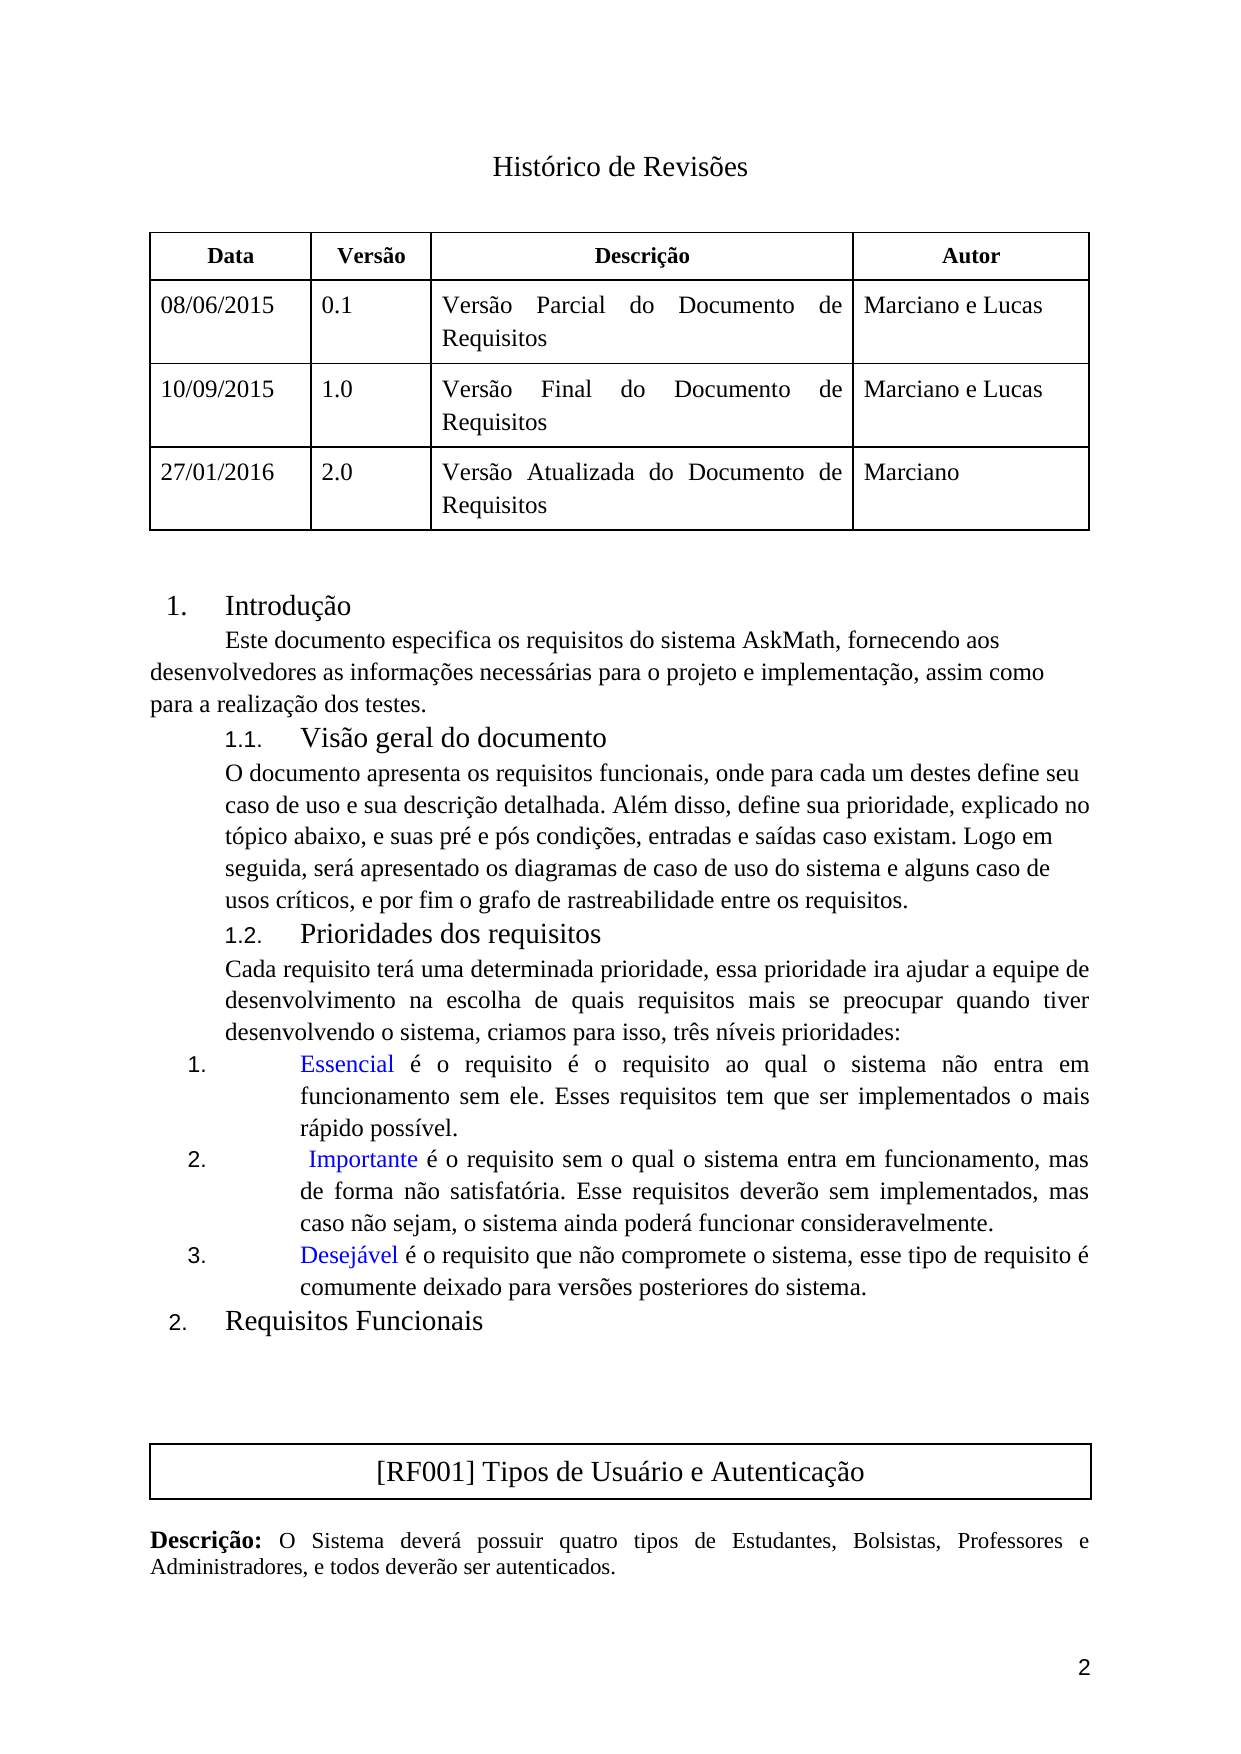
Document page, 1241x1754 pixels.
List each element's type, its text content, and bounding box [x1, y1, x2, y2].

table_cell Marciano e Lucas [854, 281, 1088, 363]
table_header Autor [854, 233, 1088, 279]
table_cell 10/09/2015 [151, 364, 310, 446]
text Histórico de Revisões [150, 150, 1091, 182]
list Requisitos Funcionais [150, 1304, 1091, 1337]
list Introdução [150, 589, 1091, 622]
table_cell Versão Atualizada do Documento de Requisitos [432, 448, 852, 529]
list Visão geral do documento [150, 722, 1091, 754]
text Descrição: O Sistema deverá possuir quatro tipos de Estudantes, Bolsistas, Professores e Administradores, e todos deverão ser autenticados. [150, 1526, 1091, 1579]
table_cell 27/01/2016 [151, 448, 310, 529]
list Essencial é o requisito é o requisito ao qual o sistema não entra em funcionamento sem ele. Esses requisitos tem que ser implementados o mais rápido possível. [187, 1050, 1091, 1141]
table_header Descrição [432, 233, 852, 279]
table_cell Versão Final do Documento de Requisitos [432, 364, 852, 446]
list Desejável é o requisito que não compromete o sistema, esse tipo de requisito é comumente deixado para versões posteriores do sistema. [187, 1241, 1091, 1300]
text Este documento especifica os requisitos do sistema AskMath, fornecendo aos desenvolvedores as informações necessárias para o projeto e implementação, assim como para a realização dos testes. [150, 627, 1091, 718]
table_cell 08/06/2015 [151, 281, 310, 363]
table_cell Versão Parcial do Documento de Requisitos [432, 281, 852, 363]
table_cell Marciano [854, 448, 1088, 529]
table_cell Marciano e Lucas [854, 364, 1088, 446]
table_cell 0.1 [312, 281, 430, 363]
table_cell 1.0 [312, 364, 430, 446]
list Importante é o requisito sem o qual o sistema entra em funcionamento, mas de forma não satisfatória. Esse requisitos deverão sem implementados, mas caso não sejam, o sistema ainda poderá funcionar consideravelmente. [187, 1146, 1091, 1237]
list Prioridades dos requisitos [150, 918, 1091, 950]
text Cada requisito terá uma determinada prioridade, essa prioridade ira ajudar a equipe de desenvolvimento na escolha de quais requisitos mais se preocupar quando tiver desenvolvendo o sistema, criamos para isso, três níveis prioridades: [225, 955, 1091, 1046]
table_cell 2.0 [312, 448, 430, 529]
table_header Data [151, 233, 310, 279]
table_header [RF001] Tipos de Usuário e Autenticação [151, 1445, 1090, 1498]
text O documento apresenta os requisitos funcionais, onde para cada um destes define seu caso de uso e sua descrição detalhada. Além disso, define sua prioridade, explicado no tópico abaixo, e suas pré e pós condições, entradas e saídas caso existam. Logo em seguida, será apresentado os diagramas de caso de uso do sistema e alguns caso de usos críticos, e por fim o grafo de rastreabilidade entre os requisitos. [225, 759, 1091, 914]
table_header Versão [312, 233, 430, 279]
